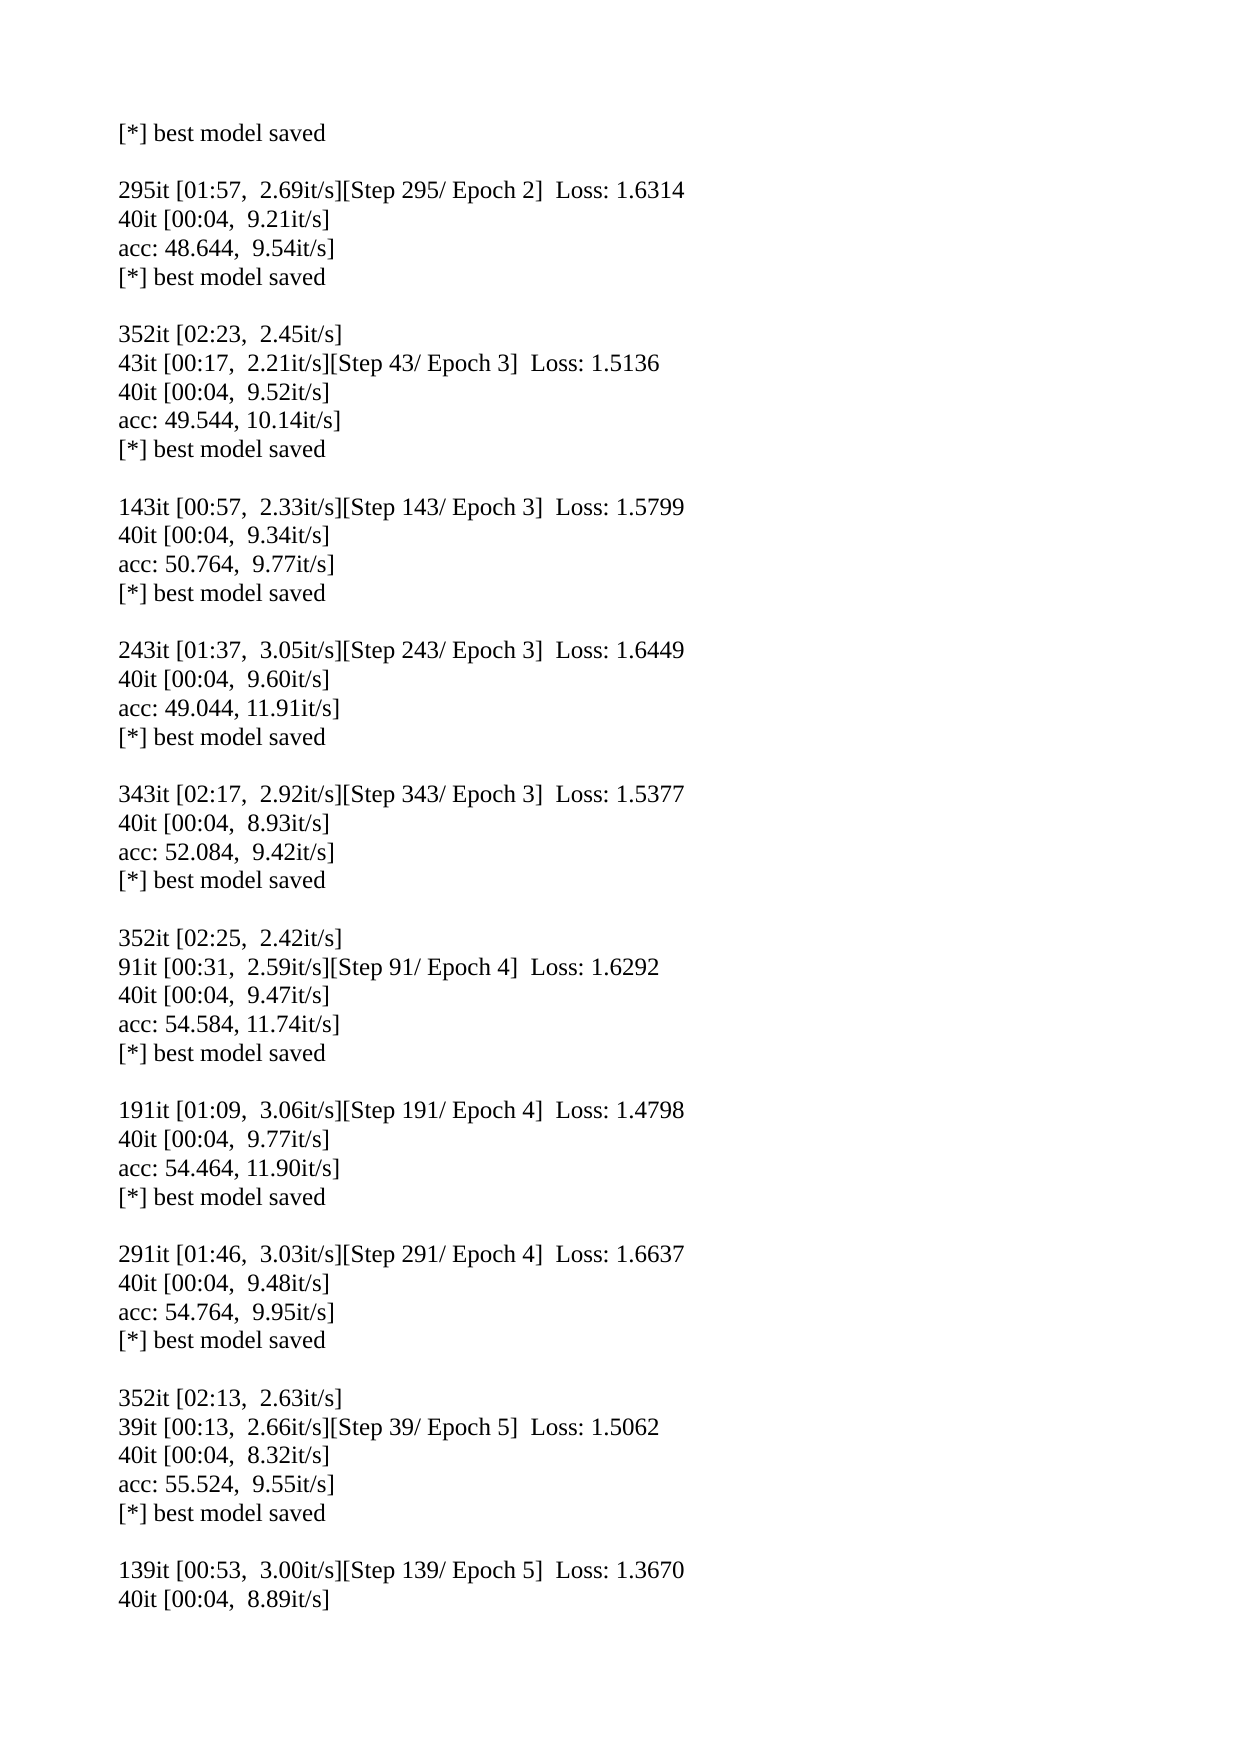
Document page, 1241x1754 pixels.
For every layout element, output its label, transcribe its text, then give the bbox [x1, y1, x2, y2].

text 139it [00:53, 3.00it/s][Step 139/ Epoch 5] Loss: 1.3670 [118, 1556, 1122, 1584]
text acc: 52.084, 9.42it/s] [118, 837, 1122, 866]
text 40it [00:04, 9.48it/s] [118, 1268, 1122, 1297]
text [*] best model saved [118, 722, 1122, 751]
text 39it [00:13, 2.66it/s][Step 39/ Epoch 5] Loss: 1.5062 [118, 1412, 1122, 1441]
text 352it [02:13, 2.63it/s] [118, 1383, 1122, 1412]
text 40it [00:04, 8.32it/s] [118, 1441, 1122, 1469]
text [*] best model saved [118, 262, 1122, 291]
text 40it [00:04, 9.21it/s] [118, 204, 1122, 233]
text 40it [00:04, 9.47it/s] [118, 981, 1122, 1009]
text [*] best model saved [118, 118, 1122, 147]
text 243it [01:37, 3.05it/s][Step 243/ Epoch 3] Loss: 1.6449 [118, 636, 1122, 664]
text [*] best model saved [118, 578, 1122, 607]
text 352it [02:25, 2.42it/s] [118, 923, 1122, 952]
text 40it [00:04, 9.60it/s] [118, 664, 1122, 693]
text 352it [02:23, 2.45it/s] [118, 319, 1122, 348]
text 40it [00:04, 9.77it/s] [118, 1124, 1122, 1153]
text 91it [00:31, 2.59it/s][Step 91/ Epoch 4] Loss: 1.6292 [118, 952, 1122, 981]
text [*] best model saved [118, 866, 1122, 894]
text acc: 49.544, 10.14it/s] [118, 406, 1122, 434]
text acc: 50.764, 9.77it/s] [118, 549, 1122, 578]
text [*] best model saved [118, 434, 1122, 463]
text [*] best model saved [118, 1326, 1122, 1354]
text 40it [00:04, 8.93it/s] [118, 808, 1122, 837]
text acc: 49.044, 11.91it/s] [118, 693, 1122, 722]
text acc: 55.524, 9.55it/s] [118, 1469, 1122, 1498]
text 343it [02:17, 2.92it/s][Step 343/ Epoch 3] Loss: 1.5377 [118, 779, 1122, 808]
text 43it [00:17, 2.21it/s][Step 43/ Epoch 3] Loss: 1.5136 [118, 348, 1122, 377]
text 191it [01:09, 3.06it/s][Step 191/ Epoch 4] Loss: 1.4798 [118, 1096, 1122, 1124]
text acc: 54.464, 11.90it/s] [118, 1153, 1122, 1182]
text [*] best model saved [118, 1182, 1122, 1211]
text 143it [00:57, 2.33it/s][Step 143/ Epoch 3] Loss: 1.5799 [118, 492, 1122, 521]
text [*] best model saved [118, 1498, 1122, 1527]
text 291it [01:46, 3.03it/s][Step 291/ Epoch 4] Loss: 1.6637 [118, 1239, 1122, 1268]
text acc: 54.764, 9.95it/s] [118, 1297, 1122, 1326]
text 40it [00:04, 9.52it/s] [118, 377, 1122, 406]
text acc: 48.644, 9.54it/s] [118, 233, 1122, 262]
text acc: 54.584, 11.74it/s] [118, 1009, 1122, 1038]
text 40it [00:04, 9.34it/s] [118, 521, 1122, 549]
text [*] best model saved [118, 1038, 1122, 1067]
text 40it [00:04, 8.89it/s] [118, 1584, 1122, 1613]
text 295it [01:57, 2.69it/s][Step 295/ Epoch 2] Loss: 1.6314 [118, 176, 1122, 204]
